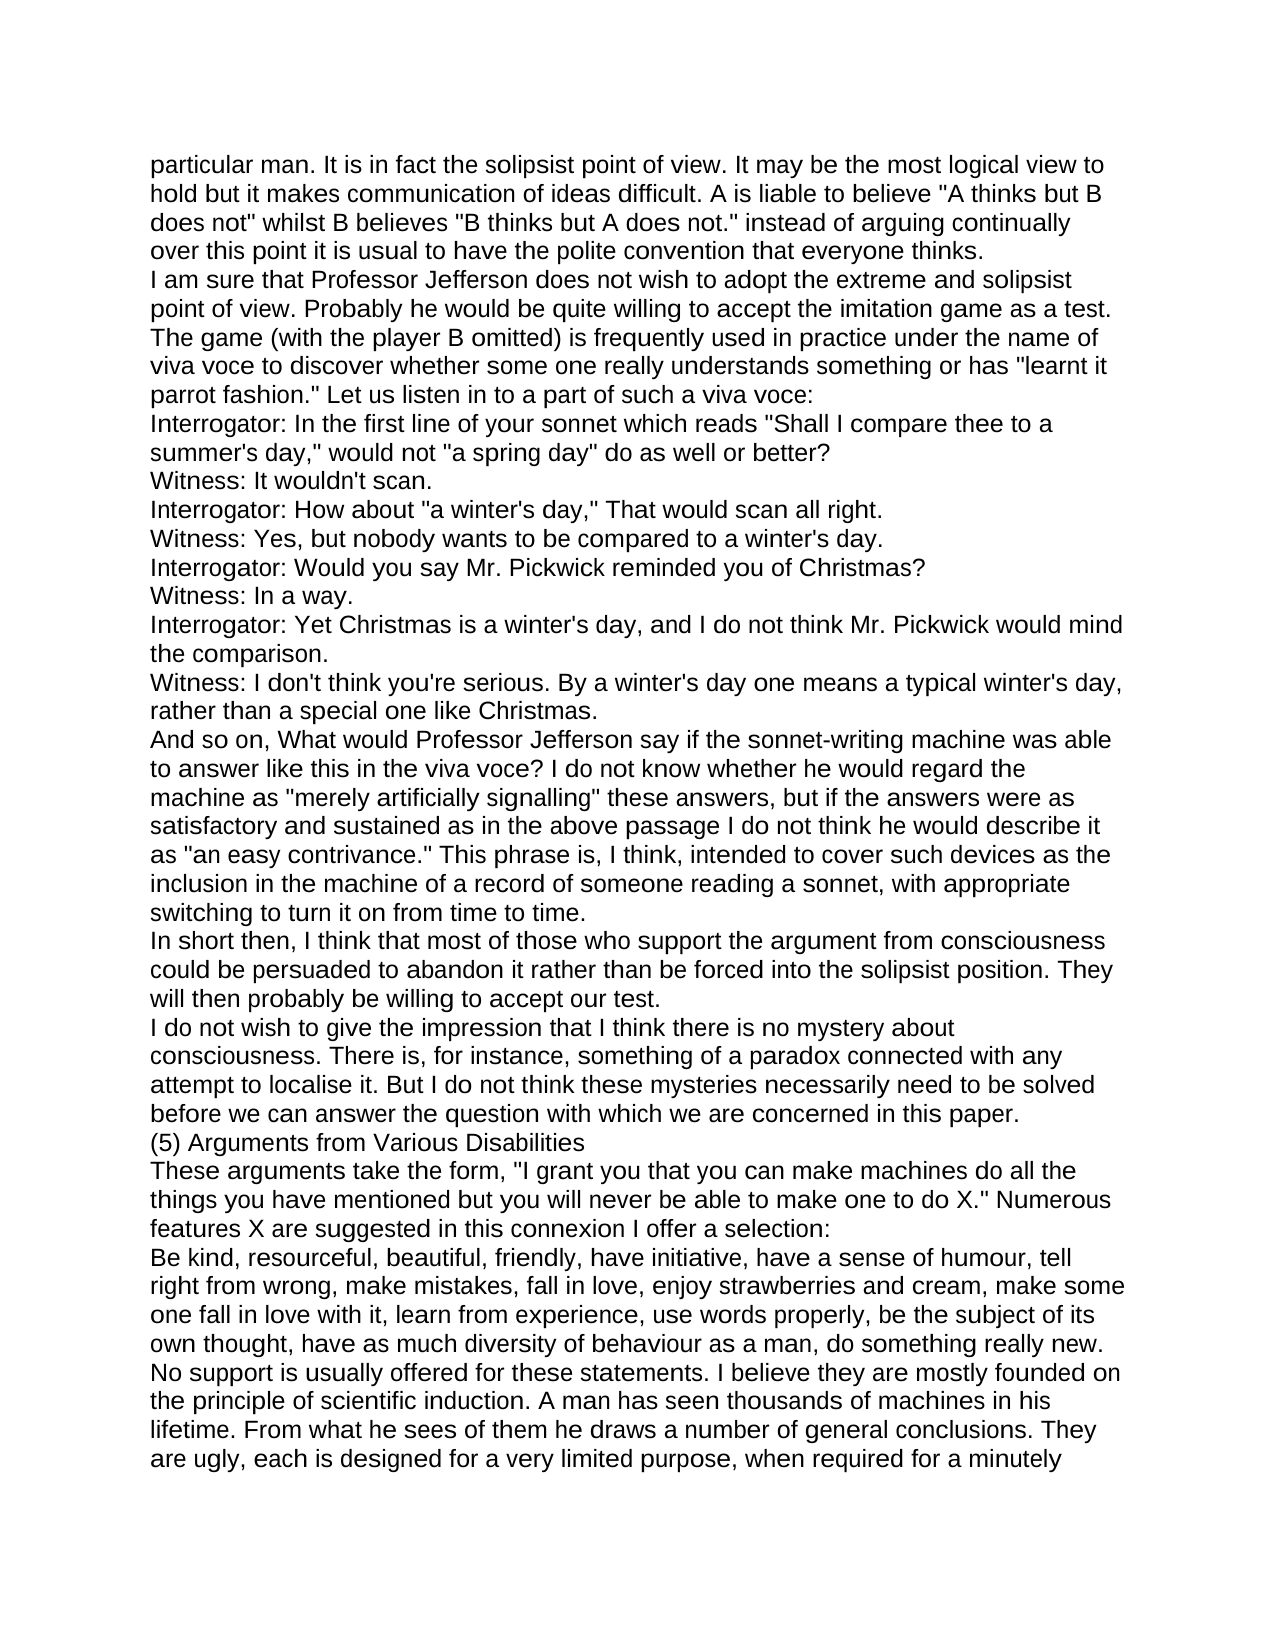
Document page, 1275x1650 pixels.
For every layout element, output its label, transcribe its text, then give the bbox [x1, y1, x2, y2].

text Witness: I don't think you're serious. By a winter's day one means a typical winter's day, rather than a special one like Christmas. [150, 667, 1125, 725]
text Witness: Yes, but nobody wants to be compared to a winter's day. [150, 524, 1125, 552]
text In short then, I think that most of those who support the argument from consciousness could be persuaded to abandon it rather than be forced into the solipsist position. They will then probably be willing to accept our test. [150, 926, 1125, 1012]
text And so on, What would Professor Jefferson say if the sonnet-writing machine was able to answer like this in the viva voce? I do not know whether he would regard the machine as "merely artificially signalling" these answers, but if the answers were as satisfactory and sustained as in the above passage I do not think he would describe it as "an easy contrivance." This phrase is, I think, intended to cover such devices as the inclusion in the machine of a record of someone reading a sonnet, with appropriate switching to turn it on from time to time. [150, 725, 1125, 926]
text particular man. It is in fact the solipsist point of view. It may be the most logical view to hold but it makes communication of ideas difficult. A is liable to believe "A thinks but B does not" whilst B believes "B thinks but A does not." instead of arguing continually over this point it is usual to have the polite convention that everyone thinks. [150, 150, 1125, 265]
text Be kind, resourceful, beautiful, friendly, have initiative, have a sense of humour, tell right from wrong, make mistakes, fall in love, enjoy strawberries and cream, make some one fall in love with it, learn from experience, use words properly, be the subject of its own thought, have as much diversity of behaviour as a man, do something really new. [150, 1242, 1125, 1357]
text Witness: It wouldn't scan. [150, 466, 1125, 495]
text Interrogator: Yet Christmas is a winter's day, and I do not think Mr. Pickwick would mind the comparison. [150, 610, 1125, 667]
text Interrogator: In the first line of your sonnet which reads "Shall I compare thee to a summer's day," would not "a spring day" do as well or better? [150, 409, 1125, 466]
text These arguments take the form, "I grant you that you can make machines do all the things you have mentioned but you will never be able to make one to do X." Numerous features X are suggested in this connexion I offer a selection: [150, 1156, 1125, 1242]
text No support is usually offered for these statements. I believe they are mostly founded on the principle of scientific induction. A man has seen thousands of machines in his lifetime. From what he sees of them he draws a number of general conclusions. They are ugly, each is designed for a very limited purpose, when required for a minutely [150, 1357, 1125, 1472]
text Interrogator: Would you say Mr. Pickwick reminded you of Christmas? [150, 552, 1125, 581]
text Interrogator: How about "a winter's day," That would scan all right. [150, 495, 1125, 524]
text I do not wish to give the impression that I think there is no mystery about consciousness. There is, for instance, something of a paradox connected with any attempt to localise it. But I do not think these mysteries necessarily need to be solved before we can answer the question with which we are concerned in this paper. [150, 1012, 1125, 1127]
text Witness: In a way. [150, 581, 1125, 610]
text I am sure that Professor Jefferson does not wish to adopt the extreme and solipsist point of view. Probably he would be quite willing to accept the imitation game as a test. The game (with the player B omitted) is frequently used in practice under the name of viva voce to discover whether some one really understands something or has "learnt it parrot fashion." Let us listen in to a part of such a viva voce: [150, 265, 1125, 409]
text (5) Arguments from Various Disabilities [150, 1127, 1125, 1156]
